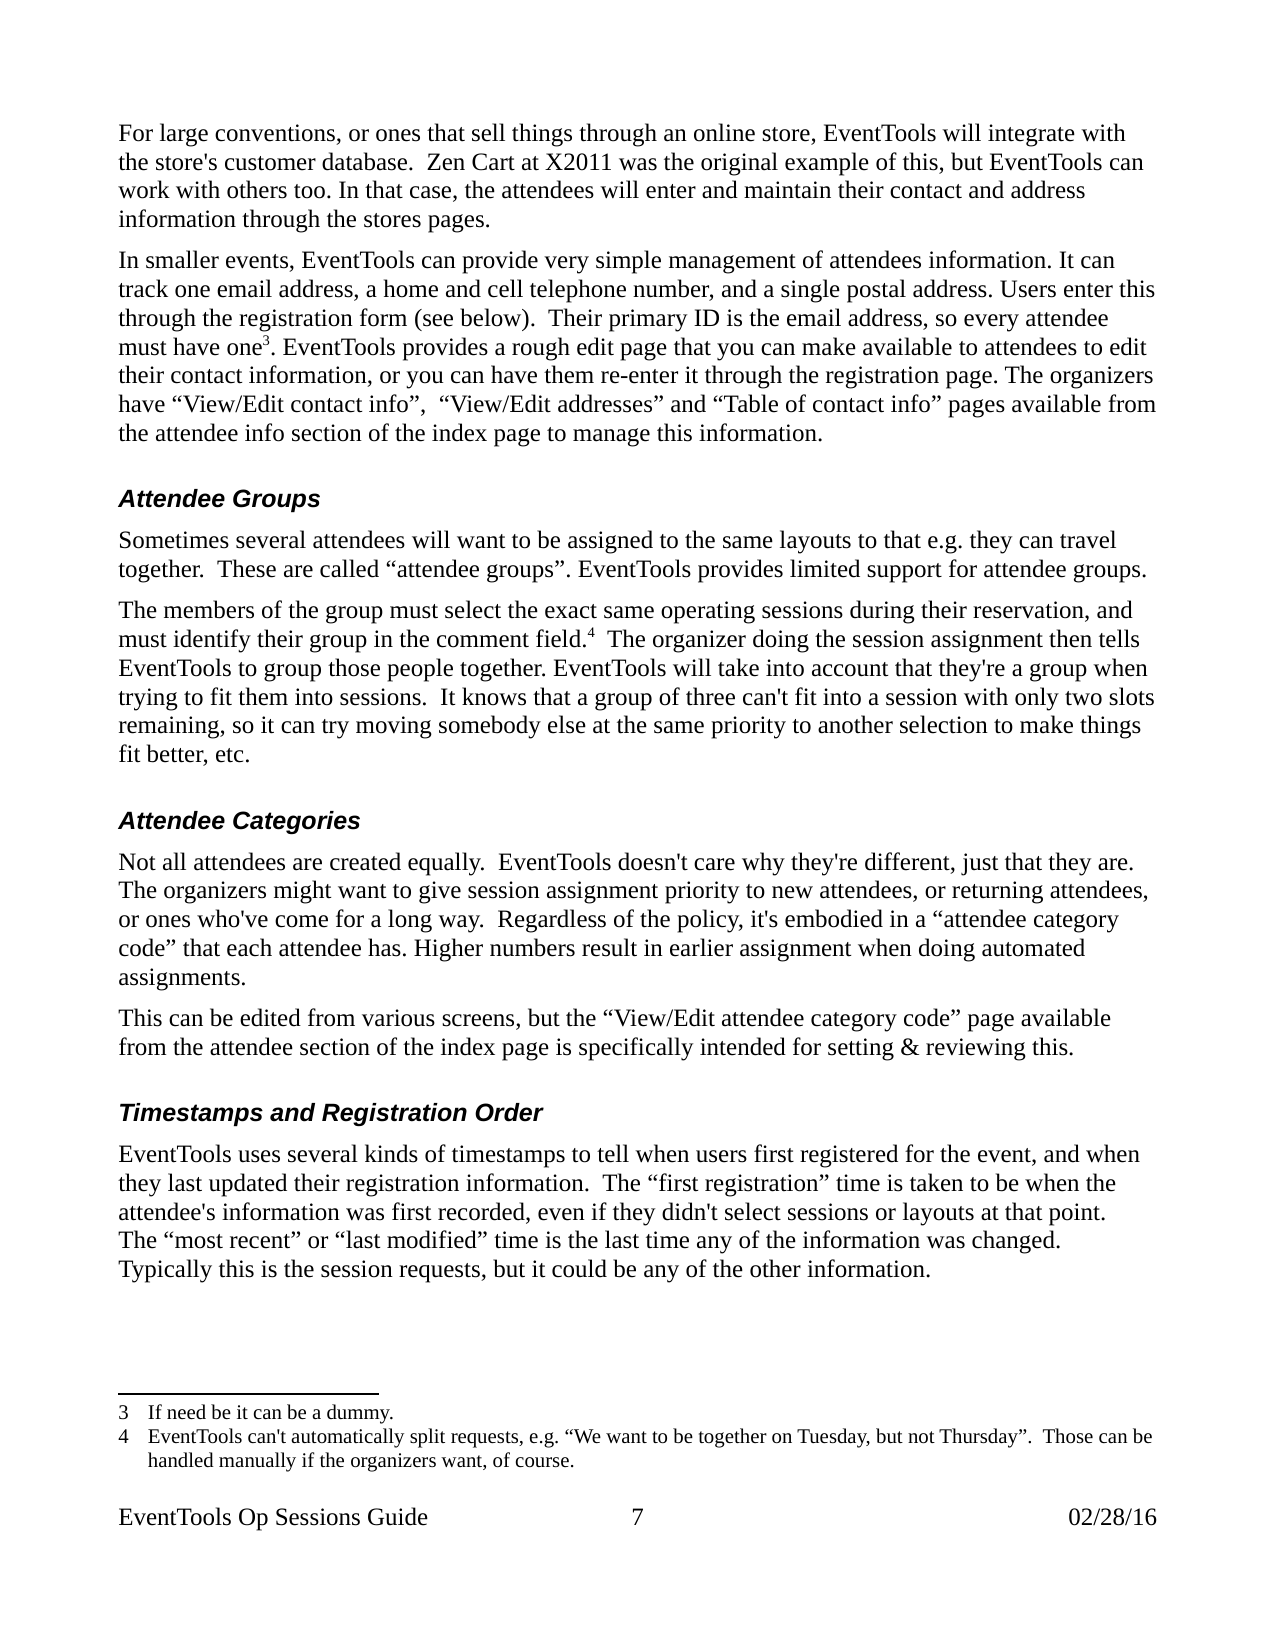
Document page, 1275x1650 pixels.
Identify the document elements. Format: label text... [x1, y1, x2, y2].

text EventTools can't automatically split requests, e.g. “We want to be together on Tuesday, but not Thursday”. Those can be handled manually if the organizers want, of course. [118, 1424, 1157, 1472]
text The members of the group must select the exact same operating sessions during their reservation, and must identify their group in the comment field. The organizer doing the session assignment then tells EventTools to group those people together. EventTools will take into account that they're a group when trying to fit them into sessions. It knows that a group of three can't fit into a session with only two slots remaining, so it can try moving somebody else at the same priority to another selection to make things fit better, etc. [118, 596, 1157, 768]
text For large conventions, or ones that sell things through an online store, EventTools will integrate with the store's customer database. Zen Cart at X2011 was the original example of this, but EventTools can work with others too. In that case, the attendees will enter and maintain their contact and address information through the stores pages. [118, 118, 1157, 233]
subtitle Attendee Groups [118, 484, 1157, 513]
subtitle Timestamps and Registration Order [118, 1098, 1157, 1127]
text In smaller events, EventTools can provide very simple management of attendees information. It can track one email address, a home and cell telephone number, and a single postal address. Users enter this through the registration form (see below). Their primary ID is the email address, so every attendee must have one. EventTools provides a rough edit page that you can make available to attendees to edit their contact information, or you can have them re-enter it through the registration page. The organizers have “View/Edit contact info”, “View/Edit addresses” and “Table of contact info” pages available from the attendee info section of the index page to manage this information. [118, 246, 1157, 447]
text Not all attendees are created equally. EventTools doesn't care why they're different, just that they are. The organizers might want to give session assignment priority to new attendees, or returning attendees, or ones who've come for a long way. Regardless of the policy, it's embodied in a “attendee category code” that each attendee has. Higher numbers result in earlier assignment when doing automated assignments. [118, 847, 1157, 991]
text EventTools uses several kinds of timestamps to tell when users first registered for the event, and when they last updated their registration information. The “first registration” time is taken to be when the attendee's information was first recorded, even if they didn't select sessions or layouts at that point. The “most recent” or “last modified” time is the last time any of the information was changed. Typically this is the session requests, but it could be any of the other information. [118, 1139, 1157, 1283]
subtitle Attendee Categories [118, 806, 1157, 834]
text Sometimes several attendees will want to be assigned to the same layouts to that e.g. they can travel together. These are called “attendee groups”. EventTools provides limited support for attendee groups. [118, 526, 1157, 583]
text This can be edited from various screens, but the “View/Edit attendee category code” page available from the attendee section of the index page is specifically intended for setting & reviewing this. [118, 1003, 1157, 1061]
text If need be it can be a dummy. [118, 1400, 1157, 1424]
